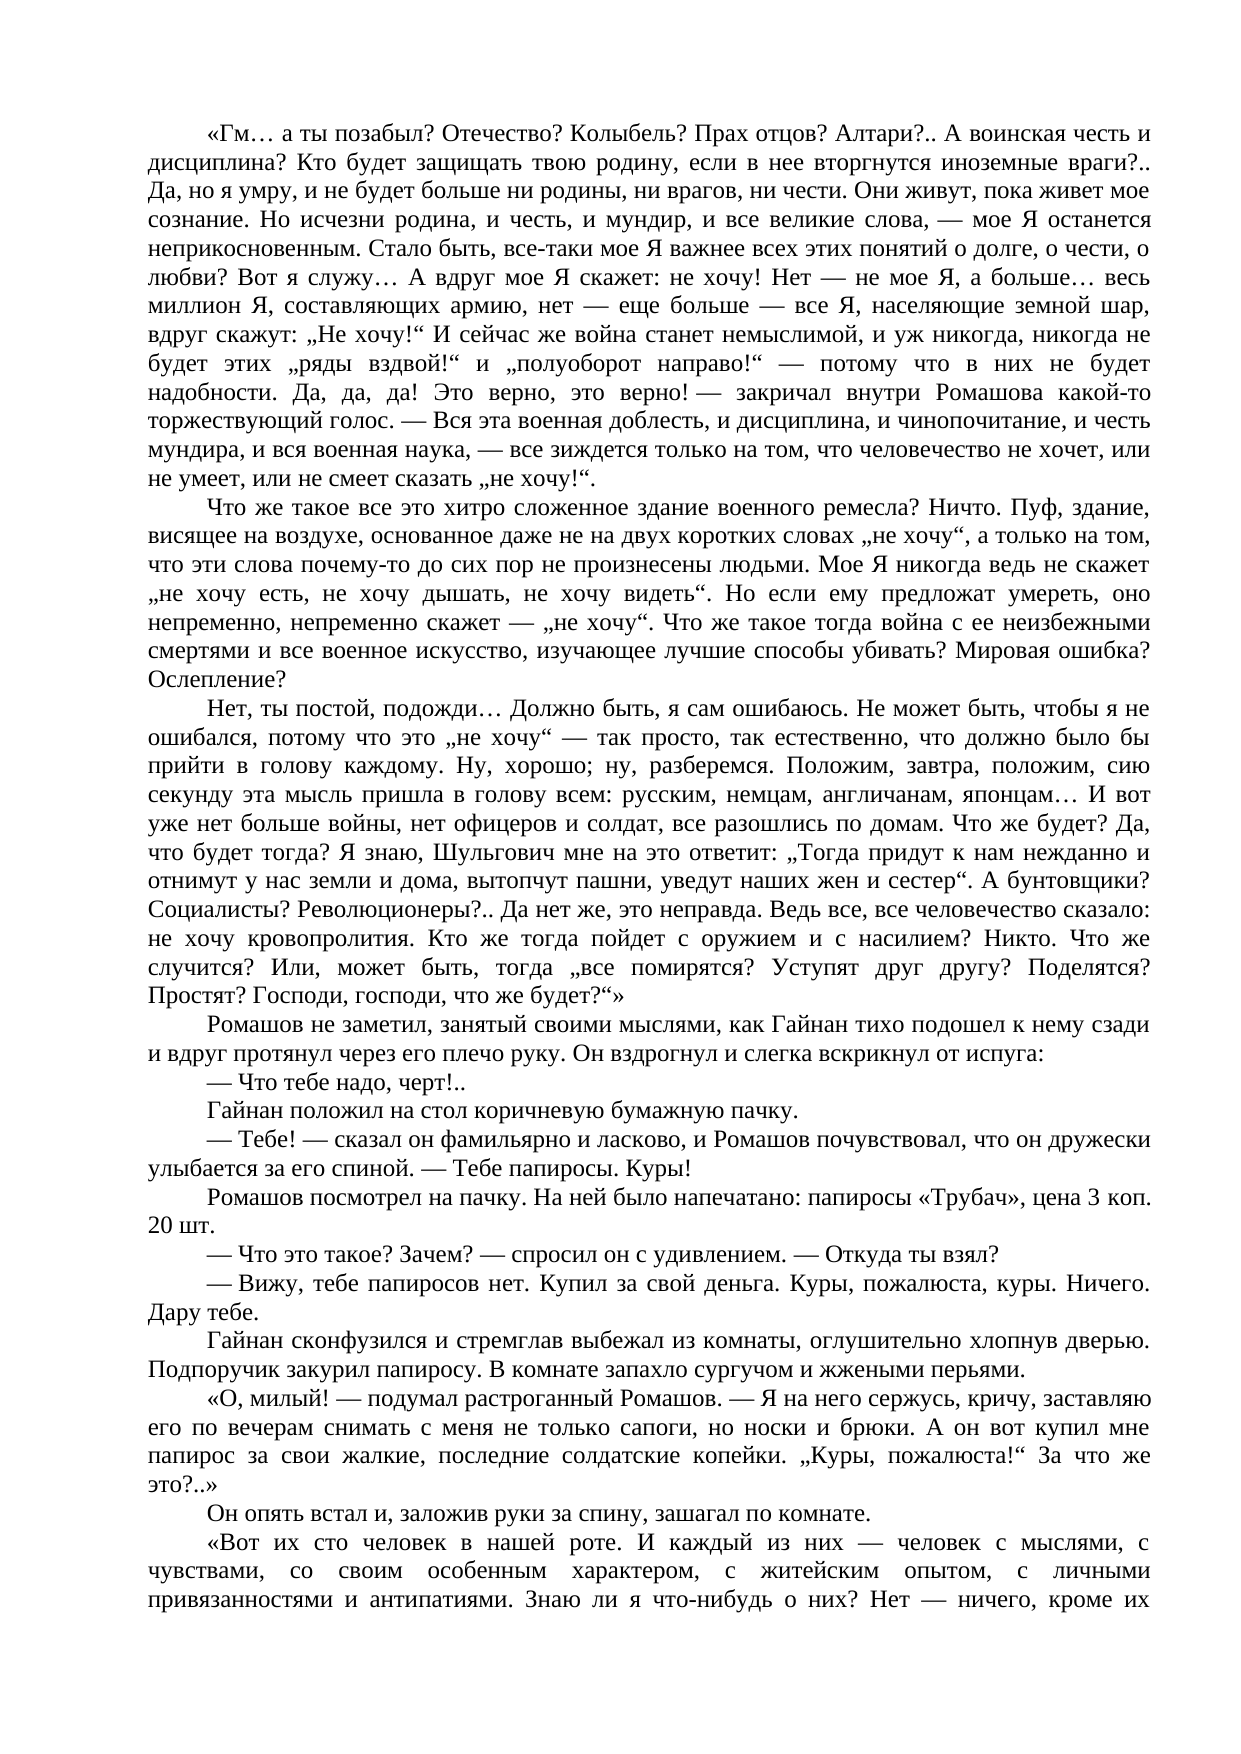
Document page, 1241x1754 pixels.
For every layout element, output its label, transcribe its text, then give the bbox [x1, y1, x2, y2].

text Он опять встал и, заложив руки за спину, зашагал по комнате. [148, 1498, 1152, 1527]
text Гайнан сконфузился и стремглав выбежал из комнаты, оглушительно хлопнув дверью. Подпоручик закурил папиросу. В комнате запахло сургучом и жжеными перьями. [148, 1326, 1152, 1383]
text «О, милый! — подумал растроганный Ромашов. — Я на него сержусь, кричу, заставляю его по вечерам снимать с меня не только сапоги, но носки и брюки. А он вот купил мне папирос за свои жалкие, последние солдатские копейки. „Куры, пожалюста!“ За что же это?..» [148, 1383, 1152, 1498]
text Ромашов посмотрел на пачку. На ней было напечатано: папиросы «Трубач», цена 3 коп. 20 шт. [148, 1182, 1152, 1239]
text — Вижу, тебе папиросов нет. Купил за свой деньга. Куры, пожалюста, куры. Ничего. Дару тебе. [148, 1268, 1152, 1326]
text — Что тебе надо, черт!.. [148, 1067, 1152, 1096]
text Гайнан положил на стол коричневую бумажную пачку. [148, 1096, 1152, 1124]
text — Тебе! — сказал он фамильярно и ласково, и Ромашов почувствовал, что он дружески улыбается за его спиной. — Тебе папиросы. Куры! [148, 1124, 1152, 1182]
text Что же такое все это хитро сложенное здание военного ремесла? Ничто. Пуф, здание, висящее на воздухе, основанное даже не на двух коротких словах „не хочу“, а только на том, что эти слова почему-то до сих пор не произнесены людьми. Мое Я никогда ведь не скажет „не хочу есть, не хочу дышать, не хочу видеть“. Но если ему предложат умереть, оно непременно, непременно скажет — „не хочу“. Что же такое тогда война с ее неизбежными смертями и все военное искусство, изучающее лучшие способы убивать? Мировая ошибка? Ослепление? [148, 492, 1152, 693]
text «Вот их сто человек в нашей роте. И каждый из них — человек с мыслями, с чувствами, со своим особенным характером, с житейским опытом, с личными привязанностями и антипатиями. Знаю ли я что-нибудь о них? Нет — ничего, кроме их [148, 1527, 1152, 1613]
text Нет, ты постой, подожди… Должно быть, я сам ошибаюсь. Не может быть, чтобы я не ошибался, потому что это „не хочу“ — так просто, так естественно, что должно было бы прийти в голову каждому. Ну, хорошо; ну, разберемся. Положим, завтра, положим, сию секунду эта мысль пришла в голову всем: русским, немцам, англичанам, японцам… И вот уже нет больше войны, нет офицеров и солдат, все разошлись по домам. Что же будет? Да, что будет тогда? Я знаю, Шульгович мне на это ответит: „Тогда придут к нам нежданно и отнимут у нас земли и дома, вытопчут пашни, уведут наших жен и сестер“. А бунтовщики? Социалисты? Революционеры?.. Да нет же, это неправда. Ведь все, все человечество сказало: не хочу кровопролития. Кто же тогда пойдет с оружием и с насилием? Никто. Что же случится? Или, может быть, тогда „все помирятся? Уступят друг другу? Поделятся? Простят? Господи, господи, что же будет?“» [148, 693, 1152, 1009]
text «Гм… а ты позабыл? Отечество? Колыбель? Прах отцов? Алтари?.. А воинская честь и дисциплина? Кто будет защищать твою родину, если в нее вторгнутся иноземные враги?.. Да, но я умру, и не будет больше ни родины, ни врагов, ни чести. Они живут, пока живет мое сознание. Но исчезни родина, и честь, и мундир, и все великие слова, — мое Я останется неприкосновенным. Стало быть, все-таки мое Я важнее всех этих понятий о долге, о чести, о любви? Вот я служу… А вдруг мое Я скажет: не хочу! Нет — не мое Я, а больше… весь миллион Я, составляющих армию, нет — еще больше — все Я, населяющие земной шар, вдруг скажут: „Не хочу!“ И сейчас же война станет немыслимой, и уж никогда, никогда не будет этих „ряды вздвой!“ и „полуоборот направо!“ — потому что в них не будет надобности. Да, да, да! Это верно, это верно! — закричал внутри Ромашова какой-то торжествующий голос. — Вся эта военная доблесть, и дисциплина, и чинопочитание, и честь мундира, и вся военная наука, — все зиждется только на том, что человечество не хочет, или не умеет, или не смеет сказать „не хочу!“. [148, 118, 1152, 492]
text — Что это такое? Зачем? — спросил он с удивлением. — Откуда ты взял? [148, 1239, 1152, 1268]
text Ромашов не заметил, занятый своими мыслями, как Гайнан тихо подошел к нему сзади и вдруг протянул через его плечо руку. Он вздрогнул и слегка вскрикнул от испуга: [148, 1009, 1152, 1067]
